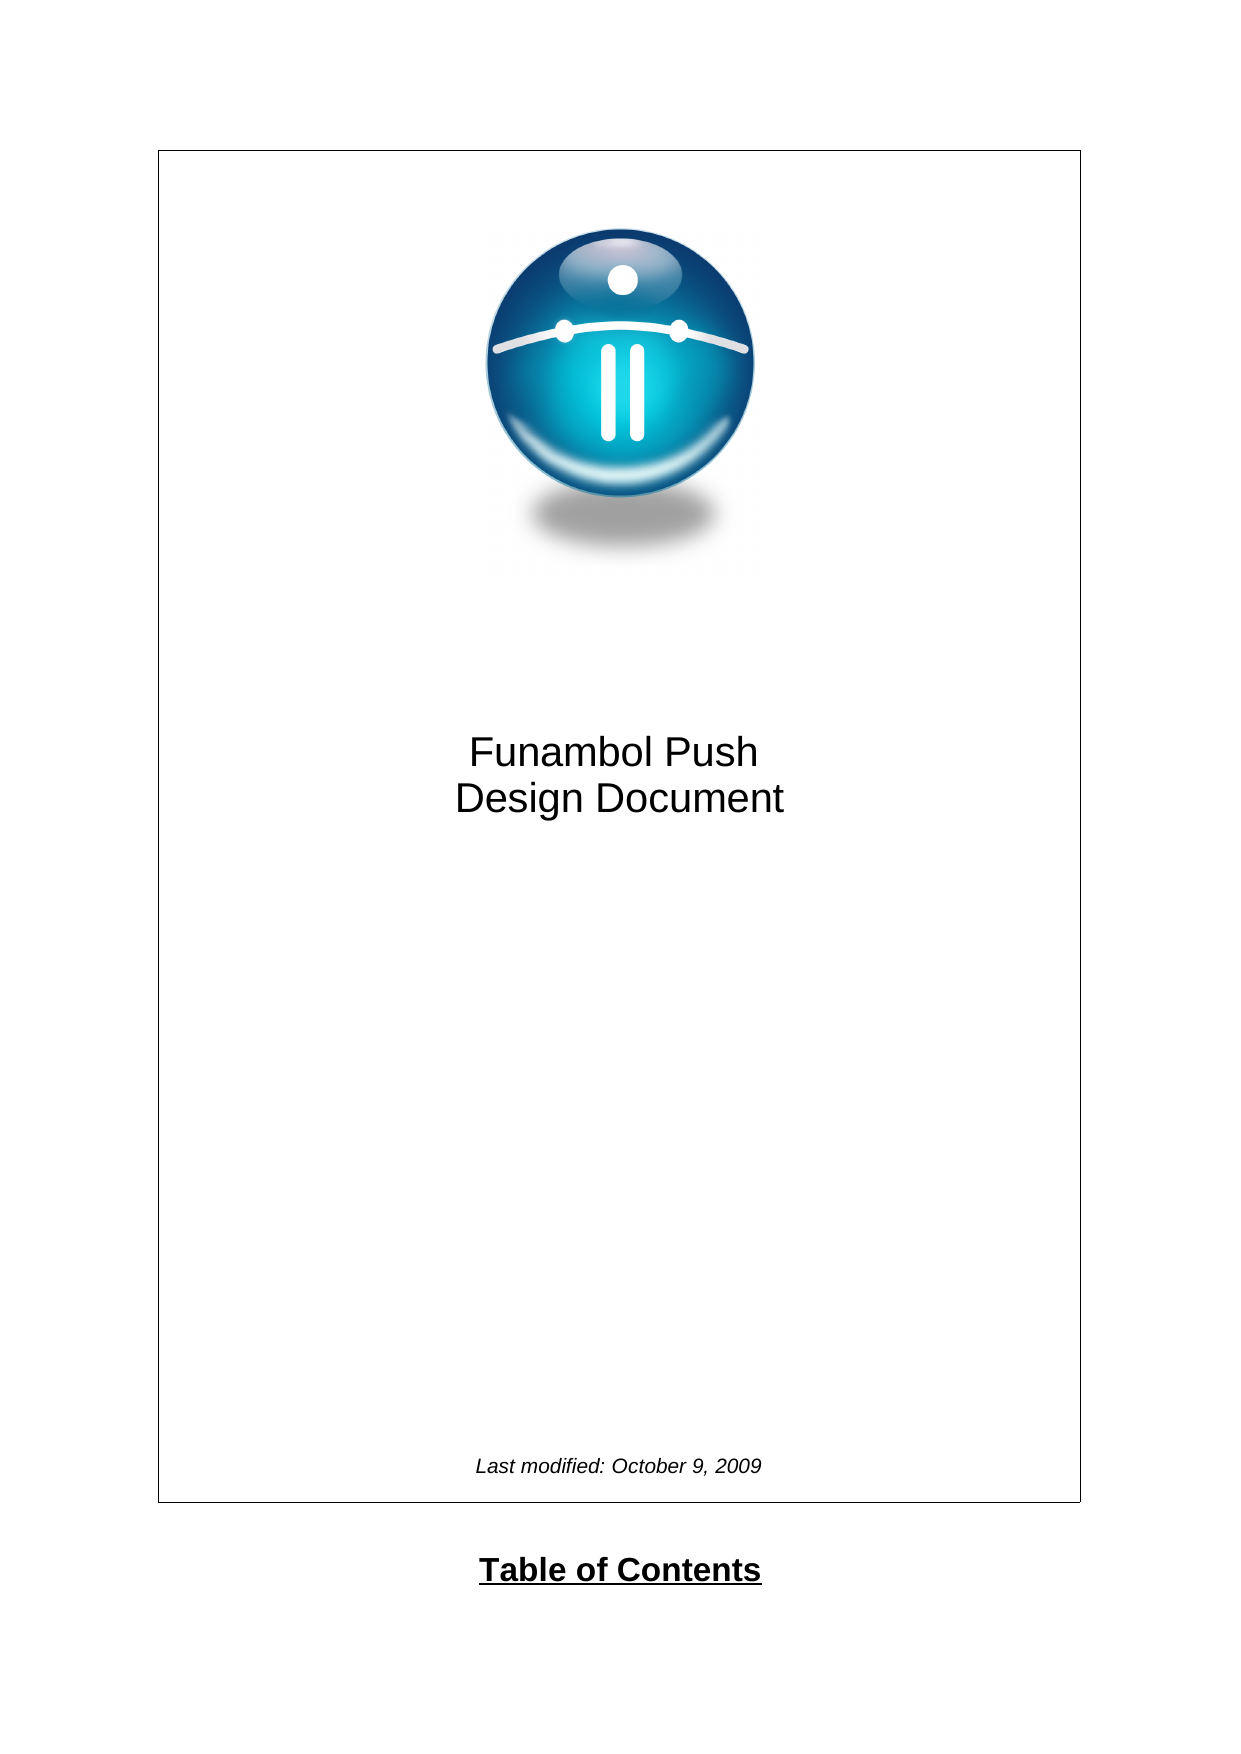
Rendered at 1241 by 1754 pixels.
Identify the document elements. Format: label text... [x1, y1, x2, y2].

picture [476, 220, 762, 579]
table_header [159, 151, 1080, 174]
subtitle Table of Contents [187, 1551, 1053, 1588]
table_cell Funambol Push Design Document Last modified: October 9, 2009 [159, 174, 1080, 1502]
